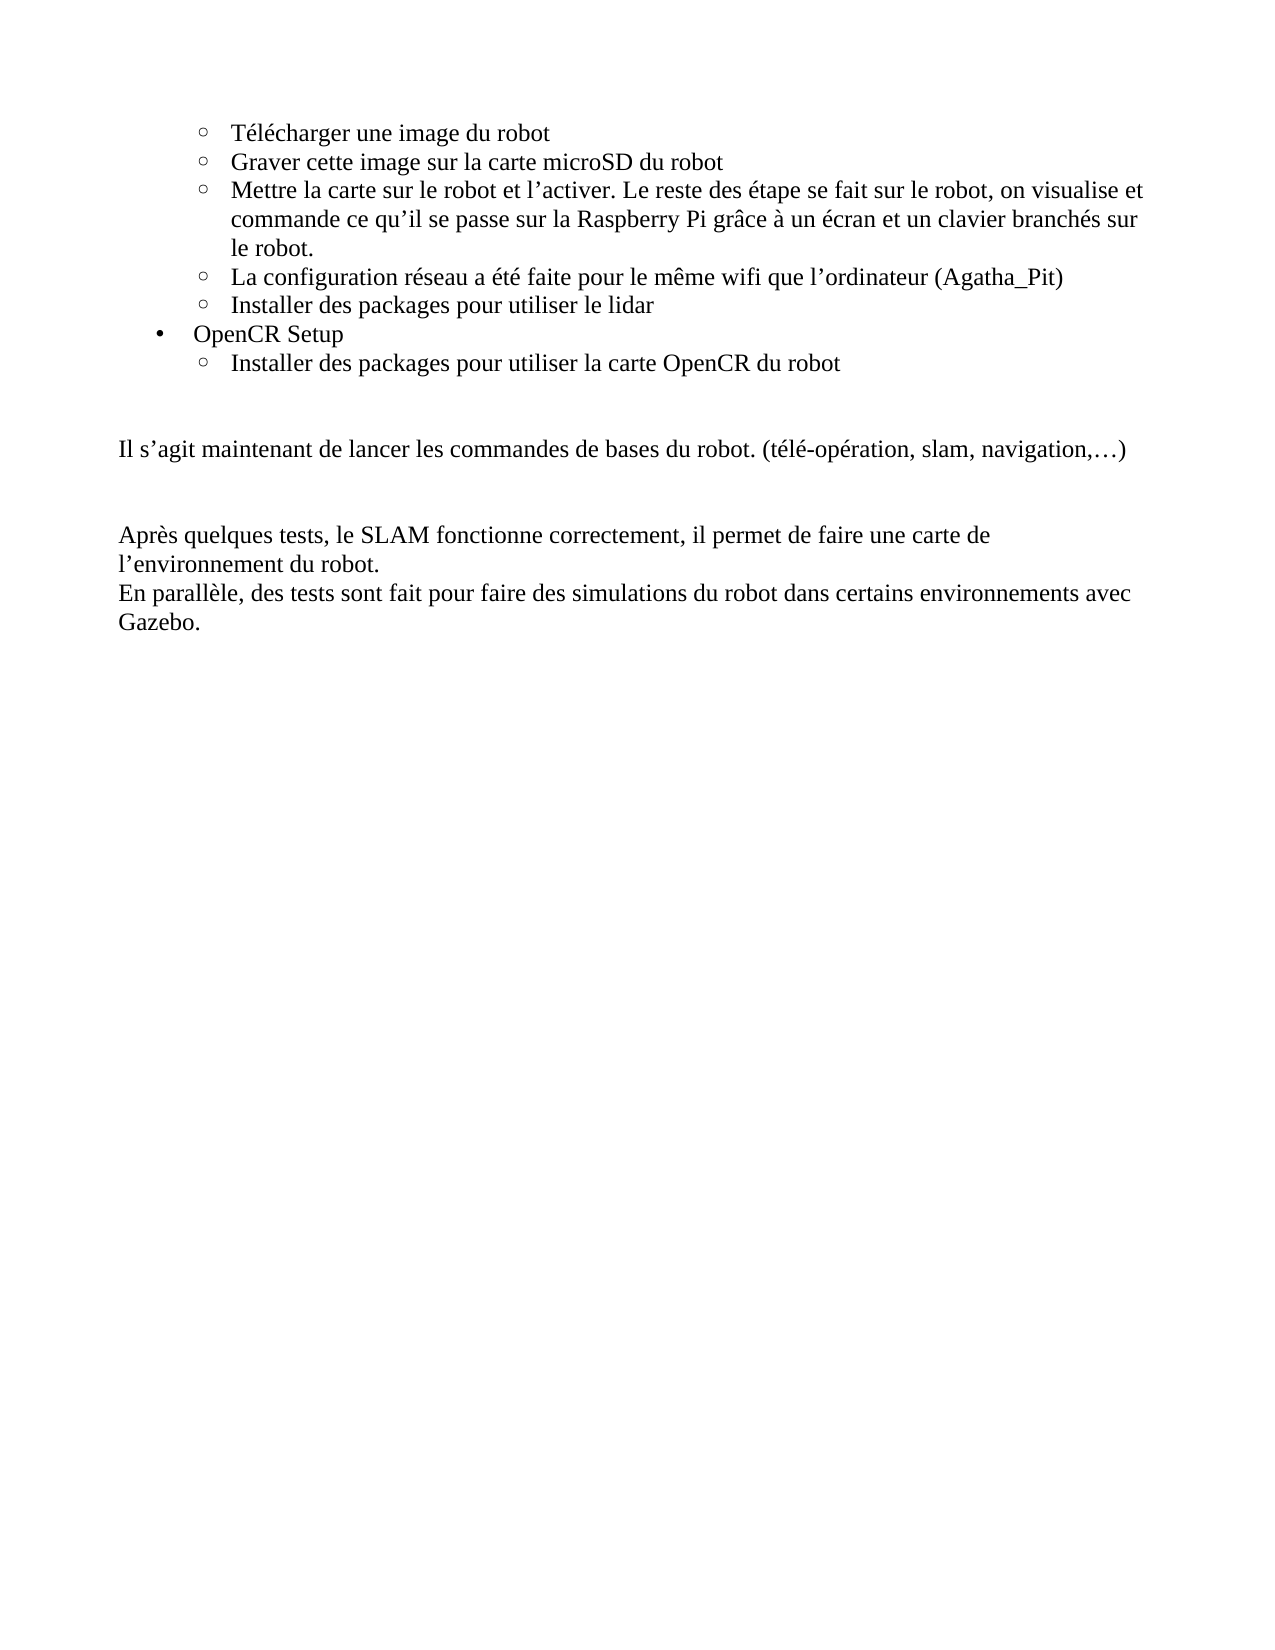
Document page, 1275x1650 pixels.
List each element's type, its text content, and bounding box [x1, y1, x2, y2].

list Télécharger une image du robot [193, 118, 1157, 147]
list Installer des packages pour utiliser la carte OpenCR du robot [193, 348, 1157, 377]
list Installer des packages pour utiliser le lidar [193, 291, 1157, 319]
list La configuration réseau a été faite pour le même wifi que l’ordinateur (Agatha_Pit) [193, 262, 1157, 291]
text Après quelques tests, le SLAM fonctionne correctement, il permet de faire une carte de l’environnement du robot. [118, 521, 1157, 578]
list Graver cette image sur la carte microSD du robot [193, 147, 1157, 176]
list Mettre la carte sur le robot et l’activer. Le reste des étape se fait sur le robot, on visualise et commande ce qu’il se passe sur la Raspberry Pi grâce à un écran et un clavier branchés sur le robot. [193, 176, 1157, 262]
list OpenCR Setup [156, 319, 1157, 348]
text En parallèle, des tests sont fait pour faire des simulations du robot dans certains environnements avec Gazebo. [118, 578, 1157, 636]
text Il s’agit maintenant de lancer les commandes de bases du robot. (télé-opération, slam, navigation,…) [118, 434, 1157, 463]
